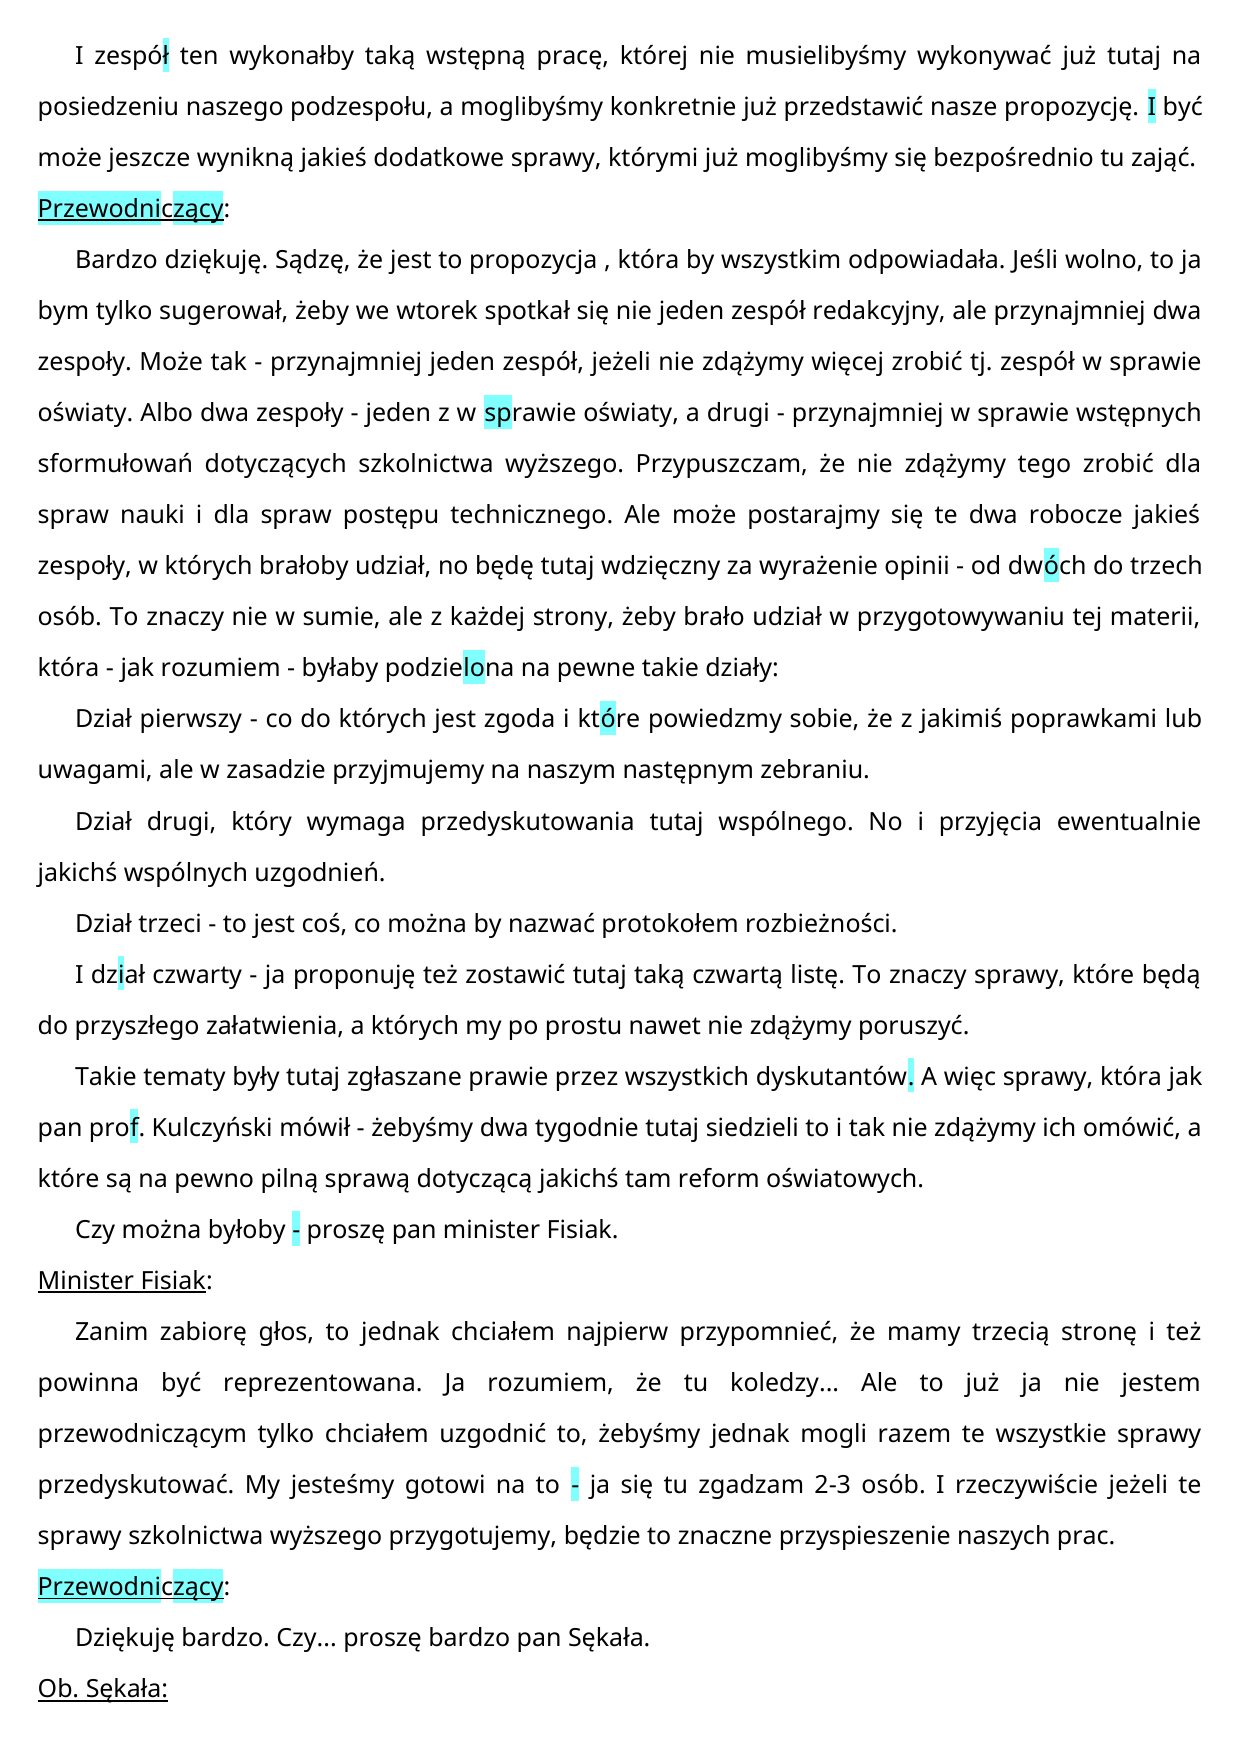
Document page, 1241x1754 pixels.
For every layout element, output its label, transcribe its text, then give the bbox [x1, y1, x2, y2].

text I dział czwarty - ja proponuję też zostawić tutaj taką czwartą listę. To znaczy sprawy, które będą do przyszłego załatwienia, a których my po prostu nawet nie zdążymy poruszyć. [37, 956, 1203, 1041]
text Czy można byłoby - proszę pan minister Fisiak. [37, 1211, 1203, 1246]
text Takie tematy były tutaj zgłaszane prawie przez wszystkich dyskutantów. A więc sprawy, która jak pan prof. Kulczyński mówił - żebyśmy dwa tygodnie tutaj siedzieli to i tak nie zdążymy ich omówić, a które są na pewno pilną sprawą dotyczącą jakichś tam reform oświatowych. [37, 1058, 1203, 1194]
text Bardzo dziękuję. Sądzę, że jest to propozycja , która by wszystkim odpowiadała. Jeśli wolno, to ja bym tylko sugerował, żeby we wtorek spotkał się nie jeden zespół redakcyjny, ale przynajmniej dwa zespoły. Może tak - przynajmniej jeden zespół, jeżeli nie zdążymy więcej zrobić tj. zespół w sprawie oświaty. Albo dwa zespoły - jeden z w sprawie oświaty, a drugi - przynajmniej w sprawie wstępnych sformułowań dotyczących szkolnictwa wyższego. Przypuszczam, że nie zdążymy tego zrobić dla spraw nauki i dla spraw postępu technicznego. Ale może postarajmy się te dwa robocze jakieś zespoły, w których brałoby udział, no będę tutaj wdzięczny za wyrażenie opinii - od dwóch do trzech osób. To znaczy nie w sumie, ale z każdej strony, żeby brało udział w przygotowywaniu tej materii, która - jak rozumiem - byłaby podzielona na pewne takie działy: [37, 242, 1203, 684]
text Przewodniczący: [37, 191, 1203, 225]
text Dział drugi, który wymaga przedyskutowania tutaj wspólnego. No i przyjęcia ewentualnie jakichś wspólnych uzgodnień. [37, 803, 1203, 888]
text Dział trzeci - to jest coś, co można by nazwać protokołem rozbieżności. [37, 905, 1203, 939]
text Dziękuję bardzo. Czy... proszę bardzo pan Sękała. [37, 1620, 1203, 1654]
text Przewodniczący: [37, 1569, 1203, 1603]
text Ob. Sękała: [37, 1671, 1203, 1705]
text Minister Fisiak: [37, 1262, 1203, 1297]
text Dział pierwszy - co do których jest zgoda i które powiedzmy sobie, że z jakimiś poprawkami lub uwagami, ale w zasadzie przyjmujemy na naszym następnym zebraniu. [37, 701, 1203, 786]
text I zespół ten wykonałby taką wstępną pracę, której nie musielibyśmy wykonywać już tutaj na posiedzeniu naszego podzespołu, a moglibyśmy konkretnie już przedstawić nasze propozycję. I być może jeszcze wynikną jakieś dodatkowe sprawy, którymi już moglibyśmy się bezpośrednio tu zająć. [37, 37, 1203, 174]
text Zanim zabiorę głos, to jednak chciałem najpierw przypomnieć, że mamy trzecią stronę i też powinna być reprezentowana. Ja rozumiem, że tu koledzy... Ale to już ja nie jestem przewodniczącym tylko chciałem uzgodnić to, żebyśmy jednak mogli razem te wszystkie sprawy przedyskutować. My jesteśmy gotowi na to - ja się tu zgadzam 2-3 osób. I rzeczywiście jeżeli te sprawy szkolnictwa wyższego przygotujemy, będzie to znaczne przyspieszenie naszych prac. [37, 1313, 1203, 1552]
